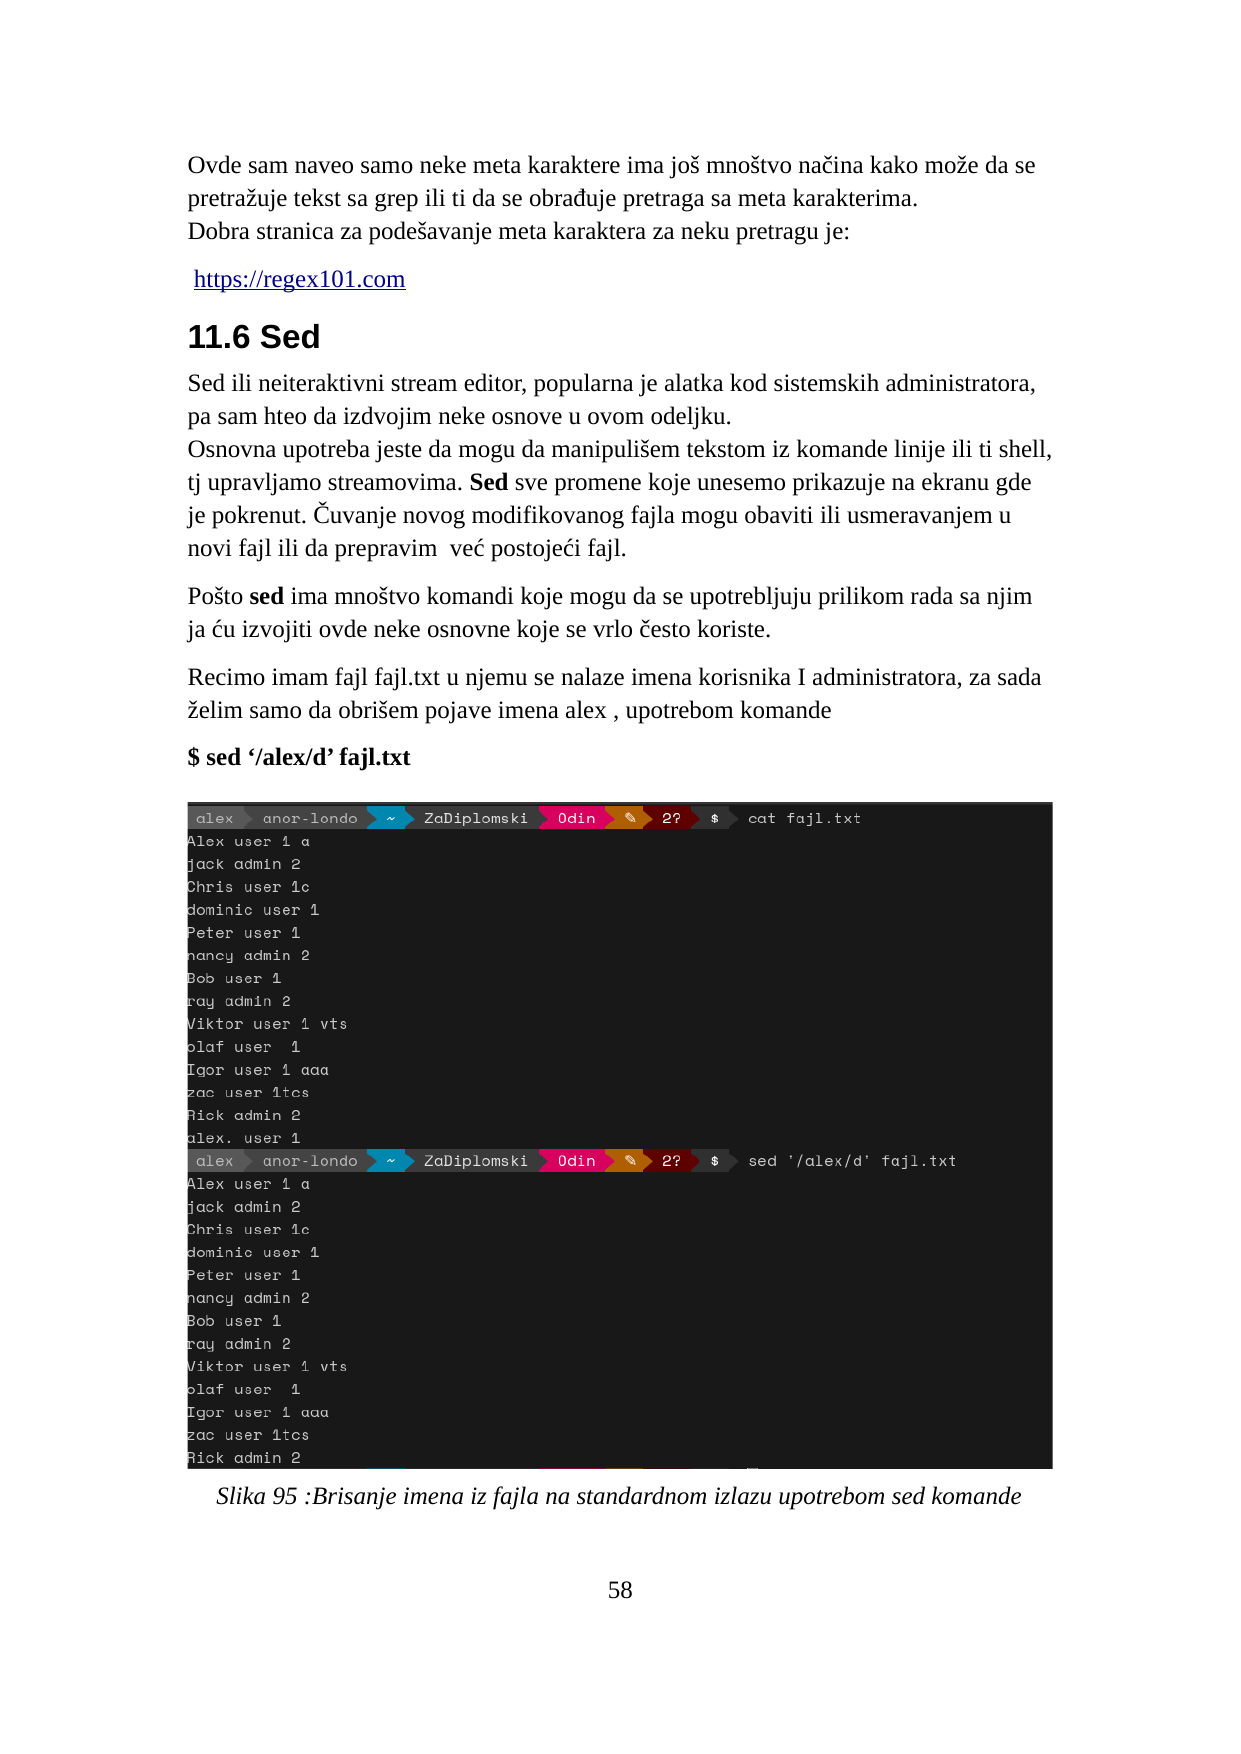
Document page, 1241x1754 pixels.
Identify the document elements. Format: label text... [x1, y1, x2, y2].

text Slika 95 :Brisanje imena iz fajla na standardnom izlazu upotrebom sed komande [187, 1469, 1053, 1510]
text $ sed ‘/alex/d’ fajl.txt [187, 742, 1053, 771]
text https://regex101.com [187, 264, 1053, 292]
text Ovde sam naveo samo neke meta karaktere ima još mnoštvo načina kako može da se pretražuje tekst sa grep ili ti da se obrađuje pretraga sa meta karakterima. Dobra stranica za podešavanje meta karaktera za neku pretragu je: [187, 150, 1053, 245]
subtitle 11.6 Sed [187, 317, 1053, 356]
text Recimo imam fajl fajl.txt u njemu se nalaze imena korisnika I administratora, za sada želim samo da obrišem pojave imena alex , upotrebom komande [187, 662, 1053, 723]
picture [187, 802, 1053, 1469]
text Pošto sed ima mnoštvo komandi koje mogu da se upotrebljuju prilikom rada sa njim ja ću izvojiti ovde neke osnovne koje se vrlo često koriste. [187, 581, 1053, 643]
text Sed ili neiteraktivni stream editor, popularna je alatka kod sistemskih administratora, pa sam hteo da izdvojim neke osnove u ovom odeljku. Osnovna upotreba jeste da mogu da manipulišem tekstom iz komande linije ili ti shell, tj upravljamo streamovima. Sed sve promene koje unesemo prikazuje na ekranu gde je pokrenut. Čuvanje novog modifikovanog fajla mogu obaviti ili usmeravanjem u novi fajl ili da prepravim već postojeći fajl. [187, 368, 1053, 562]
